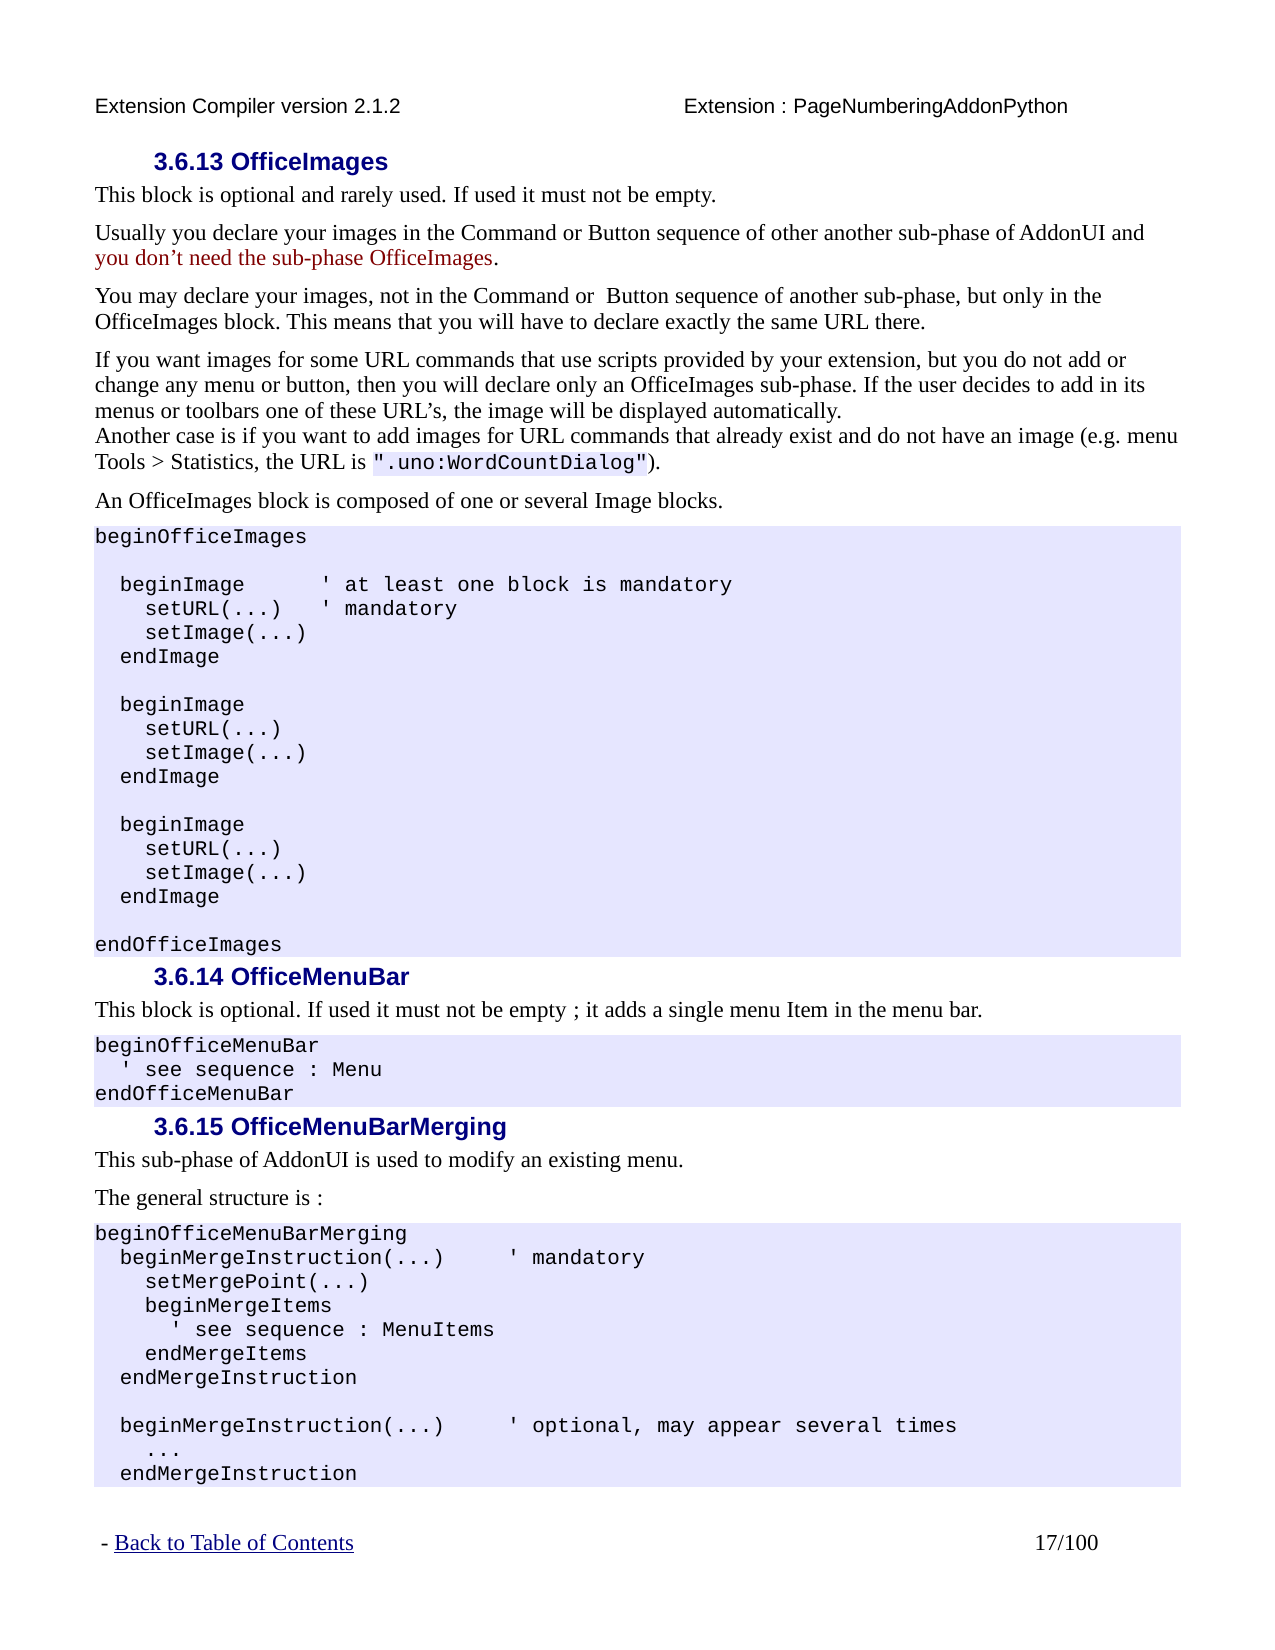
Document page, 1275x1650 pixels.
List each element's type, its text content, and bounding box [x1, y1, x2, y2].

text beginMergeItems [94, 1295, 1181, 1319]
text beginOfficeMenuBarMerging [94, 1223, 1181, 1247]
text endImage [94, 646, 1181, 670]
text beginMergeInstruction(...) ' optional, may appear several times [94, 1415, 1181, 1439]
text endImage [94, 886, 1181, 909]
text endMergeInstruction [94, 1367, 1181, 1391]
text ' see sequence : Menu [94, 1059, 1181, 1083]
text This block is optional. If used it must not be empty ; it adds a single menu Item in the menu bar. [94, 997, 1181, 1023]
text An OfficeImages block is composed of one or several Image blocks. [94, 488, 1181, 514]
text setURL(...) [94, 718, 1181, 742]
text setImage(...) [94, 742, 1181, 766]
text If you want images for some URL commands that use scripts provided by your extension, but you do not add or change any menu or button, then you will declare only an OfficeImages sub-phase. If the user decides to add in its menus or toolbars one of these URL’s, the image will be displayed automatically. Another case is if you want to add images for URL commands that already exist and do not have an image (e.g. menu Tools > Statistics, the URL is ".uno:WordCountDialog"). [94, 347, 1181, 476]
text beginImage ' at least one block is mandatory [94, 574, 1181, 598]
subtitle OfficeMenuBar [153, 963, 1181, 991]
text endOfficeImages [94, 933, 1181, 957]
text This sub-phase of AddonUI is used to modify an existing menu. [94, 1147, 1181, 1173]
text endImage [94, 766, 1181, 790]
text endOfficeMenuBar [94, 1083, 1181, 1107]
text endMergeInstruction [94, 1463, 1181, 1487]
text setImage(...) [94, 622, 1181, 646]
text beginMergeInstruction(...) ' mandatory [94, 1247, 1181, 1271]
text ... [94, 1439, 1181, 1463]
text beginOfficeMenuBar [94, 1035, 1181, 1059]
text ' see sequence : MenuItems [94, 1319, 1181, 1343]
text setImage(...) [94, 862, 1181, 886]
text endMergeItems [94, 1343, 1181, 1367]
text setURL(...) ' mandatory [94, 598, 1181, 622]
text beginImage [94, 814, 1181, 838]
text Usually you declare your images in the Command or Button sequence of other another sub-phase of AddonUI and you don’t need the sub-phase OfficeImages. [94, 219, 1181, 271]
text beginImage [94, 694, 1181, 718]
text setMergePoint(...) [94, 1271, 1181, 1295]
text The general structure is : [94, 1185, 1181, 1211]
text This block is optional and rarely used. If used it must not be empty. [94, 181, 1181, 207]
text beginOfficeImages [94, 526, 1181, 550]
subtitle OfficeImages [153, 147, 1181, 176]
text setURL(...) [94, 838, 1181, 862]
text You may declare your images, not in the Command or Button sequence of another sub-phase, but only in the OfficeImages block. This means that you will have to declare exactly the same URL there. [94, 283, 1181, 334]
subtitle OfficeMenuBarMerging [153, 1113, 1181, 1141]
